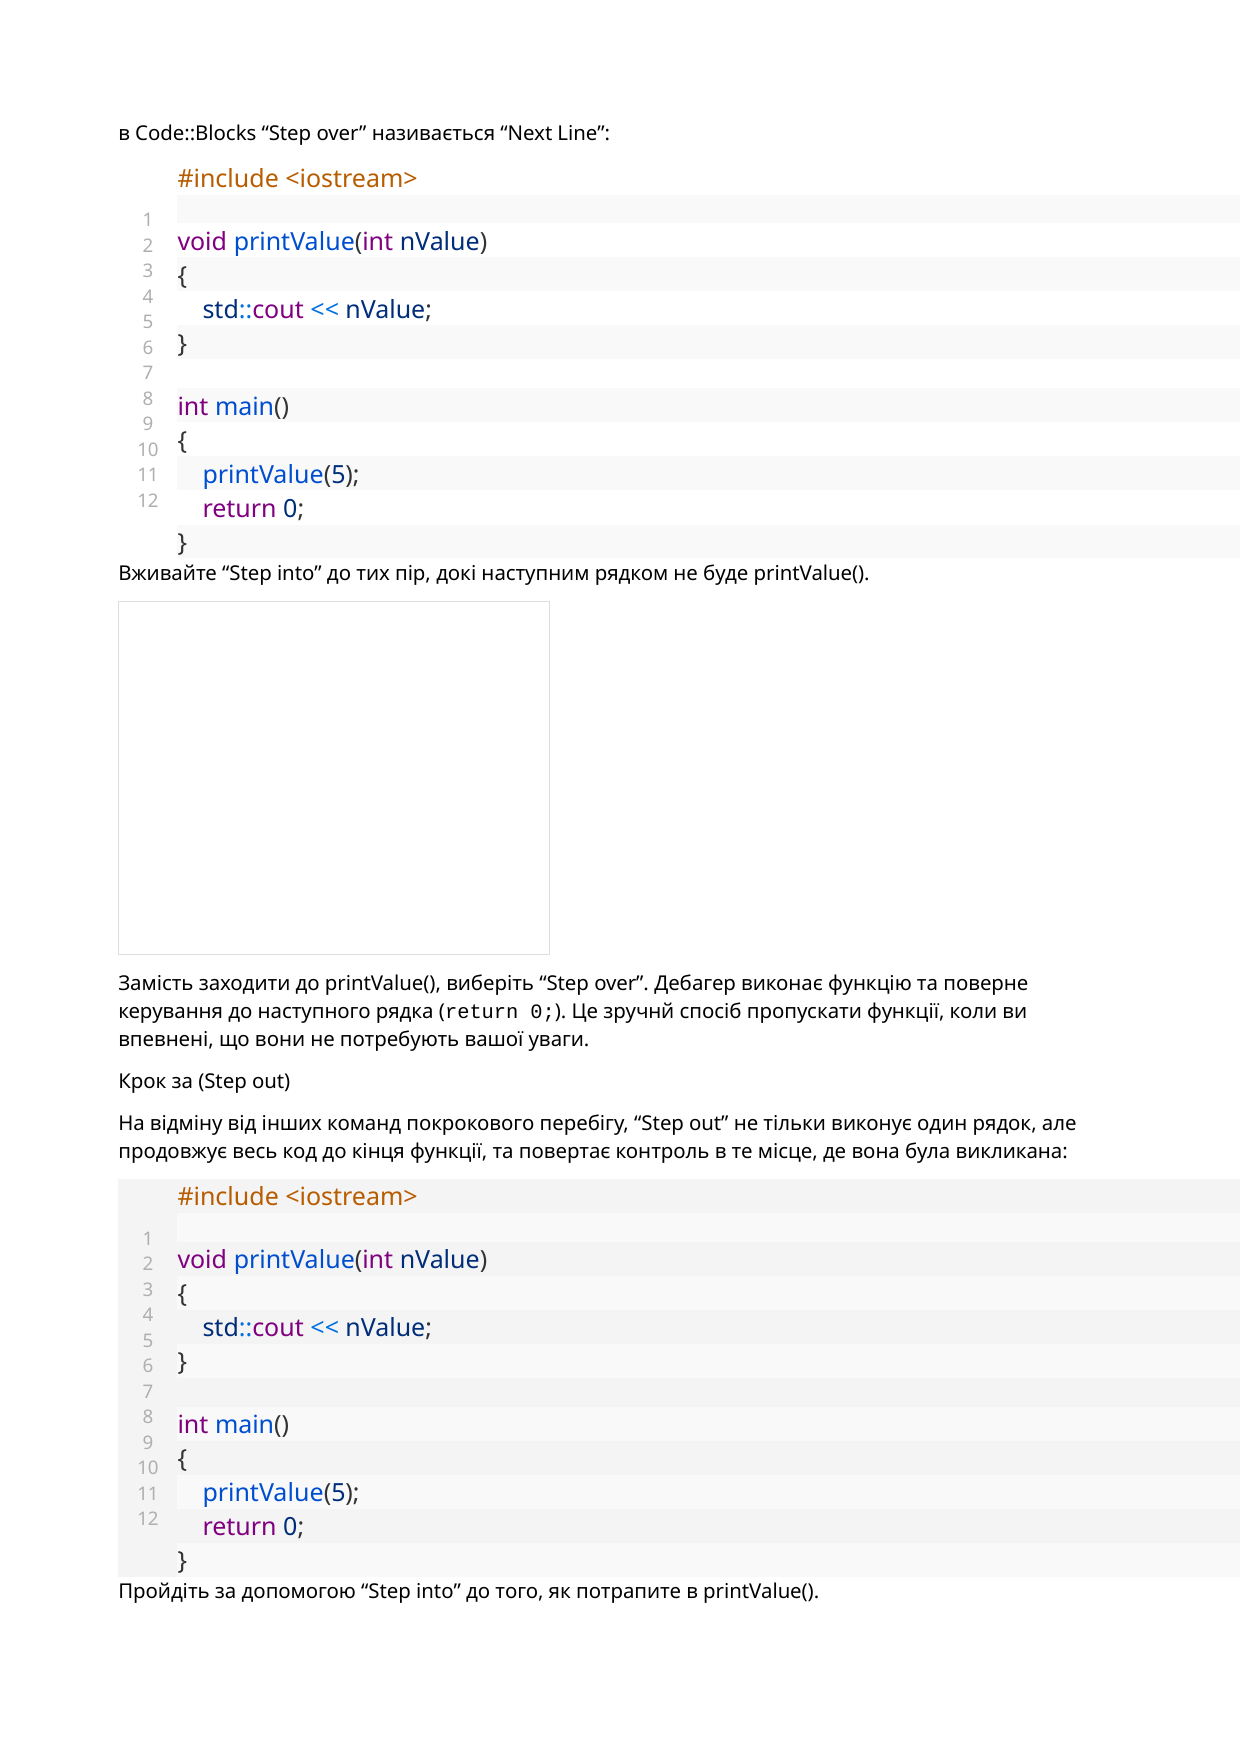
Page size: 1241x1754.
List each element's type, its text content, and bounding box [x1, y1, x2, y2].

table_header #include <iostream> void printValue(int nValue) { std::cout << nValue; } int main() { printValue(5); return 0; } [177, 359, 1240, 388]
table_header #include <iostream> void printValue(int nValue) { std::cout << nValue; } int main() { printValue(5); return 0; } [177, 160, 1240, 195]
text в Code::Blocks “Step over” називається “Next Line”: [118, 118, 1122, 146]
table_header #include <iostream> void printValue(int nValue) { std::cout << nValue; } int main() { printValue(5); return 0; } [177, 223, 1240, 257]
table_header #include <iostream> void printValue(int nValue) { std::cout << nValue; } int main() { printValue(5); return 0; } [177, 291, 1240, 325]
table_header #include <iostream> void printValue(int nValue) { std::cout << nValue; } int main() { printValue(5); return 0; } [177, 1310, 1240, 1344]
table_header #include <iostream> void printValue(int nValue) { std::cout << nValue; } int main() { printValue(5); return 0; } [177, 1179, 1240, 1213]
text Пройдіть за допомогою “Step into” до того, як потрапите в printValue(). [118, 1577, 1122, 1605]
table_header #include <iostream> void printValue(int nValue) { std::cout << nValue; } int main() { printValue(5); return 0; } [177, 1378, 1240, 1407]
table_header #include <iostream> void printValue(int nValue) { std::cout << nValue; } int main() { printValue(5); return 0; } [177, 490, 1240, 525]
table_header #include <iostream> void printValue(int nValue) { std::cout << nValue; } int main() { printValue(5); return 0; } [177, 422, 1240, 456]
text Крок за (Step out) [118, 1067, 1122, 1094]
table_header #include <iostream> void printValue(int nValue) { std::cout << nValue; } int main() { printValue(5); return 0; } [177, 1509, 1240, 1543]
text Вживайте “Step into” до тих пір, докі наступним рядком не буде printValue(). [118, 558, 1122, 586]
table_header 1 2 3 4 5 6 7 8 9 10 11 12 [118, 1179, 177, 1577]
table_header 1 2 3 4 5 6 7 8 9 10 11 12 [118, 160, 177, 558]
text На відміну від інших команд покрокового перебігу, “Step out” не тільки виконує один рядок, але продовжує весь код до кінця функції, та повертає контроль в те місце, де вона була викликана: [118, 1109, 1122, 1164]
table_header #include <iostream> void printValue(int nValue) { std::cout << nValue; } int main() { printValue(5); return 0; } [177, 1242, 1240, 1276]
text Замість заходити до printValue(), виберіть “Step over”. Дебагер виконає функцію та поверне керування до наступного рядка (return 0;). Це зручнй спосіб пропускати функції, коли ви впевнені, що вони не потребують вашої уваги. [118, 969, 1122, 1052]
table_header #include <iostream> void printValue(int nValue) { std::cout << nValue; } int main() { printValue(5); return 0; } [177, 1441, 1240, 1475]
